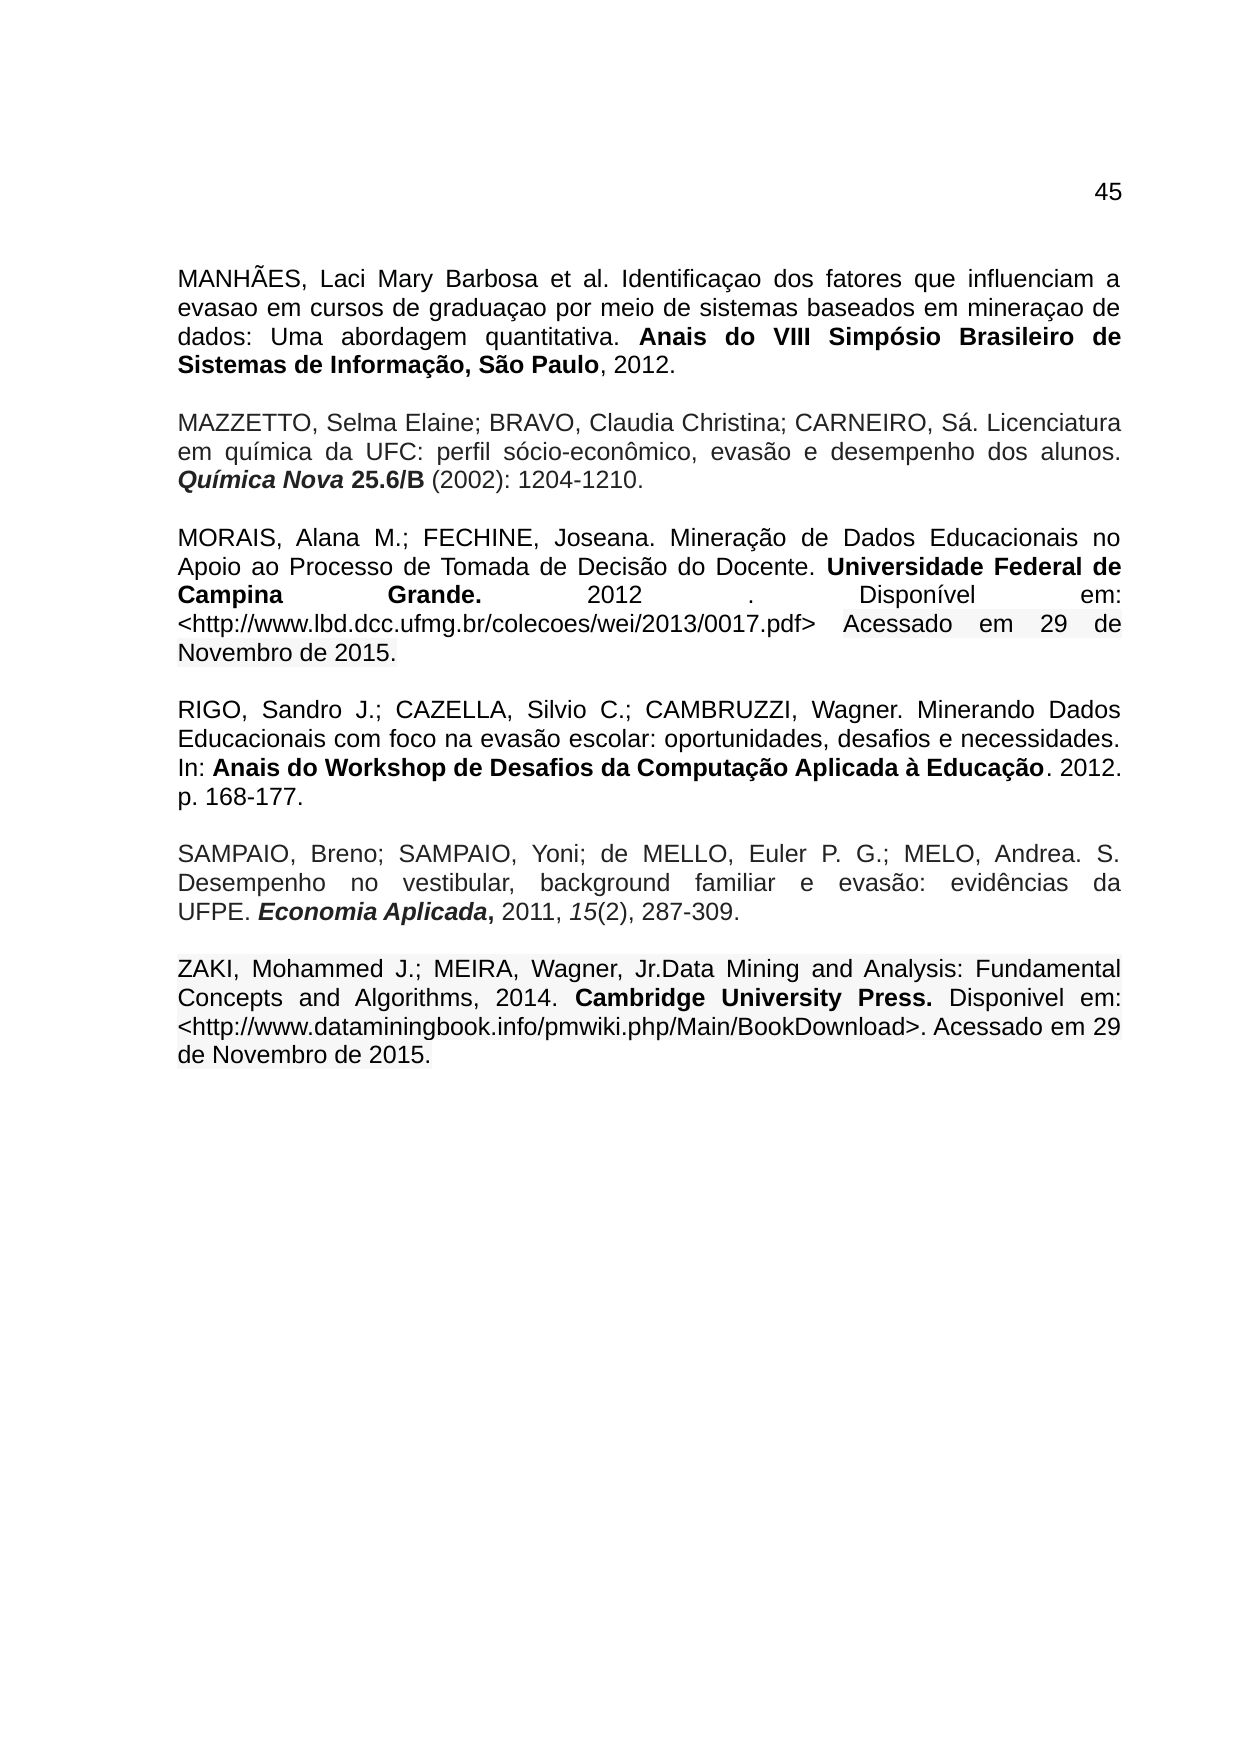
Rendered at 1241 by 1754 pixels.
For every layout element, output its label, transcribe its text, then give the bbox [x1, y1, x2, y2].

text MAZZETTO, Selma Elaine; BRAVO, Claudia Christina; CARNEIRO, Sá. Licenciatura em química da UFC: perfil sócio-econômico, evasão e desempenho dos alunos. Química Nova 25.6/B (2002): 1204-1210. [177, 408, 1122, 494]
text RIGO, Sandro J.; CAZELLA, Silvio C.; CAMBRUZZI, Wagner. Minerando Dados Educacionais com foco na evasão escolar: oportunidades, desafios e necessidades. In: Anais do Workshop de Desafios da Computação Aplicada à Educação. 2012. p. 168-177. [177, 695, 1122, 810]
text ZAKI, Mohammed J.; MEIRA, Wagner, Jr.Data Mining and Analysis: Fundamental Concepts and Algorithms, 2014. Cambridge University Press. Disponivel em: <http://www.dataminingbook.info/pmwiki.php/Main/BookDownload>. Acessado em 29 de Novembro de 2015. [177, 954, 1122, 1069]
text MORAIS, Alana M.; FECHINE, Joseana. Mineração de Dados Educacionais no Apoio ao Processo de Tomada de Decisão do Docente. Universidade Federal de Campina Grande. 2012 . Disponível em: <http://www.lbd.dcc.ufmg.br/colecoes/wei/2013/0017.pdf> Acessado em 29 de Novembro de 2015. [177, 523, 1122, 667]
text MANHÃES, Laci Mary Barbosa et al. Identificaçao dos fatores que influenciam a evasao em cursos de graduaçao por meio de sistemas baseados em mineraçao de dados: Uma abordagem quantitativa. Anais do VIII Simpósio Brasileiro de Sistemas de Informação, São Paulo, 2012. [177, 264, 1122, 379]
text SAMPAIO, Breno; SAMPAIO, Yoni; de MELLO, Euler P. G.; MELO, Andrea. S. Desempenho no vestibular, background familiar e evasão: evidências da UFPE. Economia Aplicada, 2011, 15(2), 287-309. [177, 839, 1122, 925]
